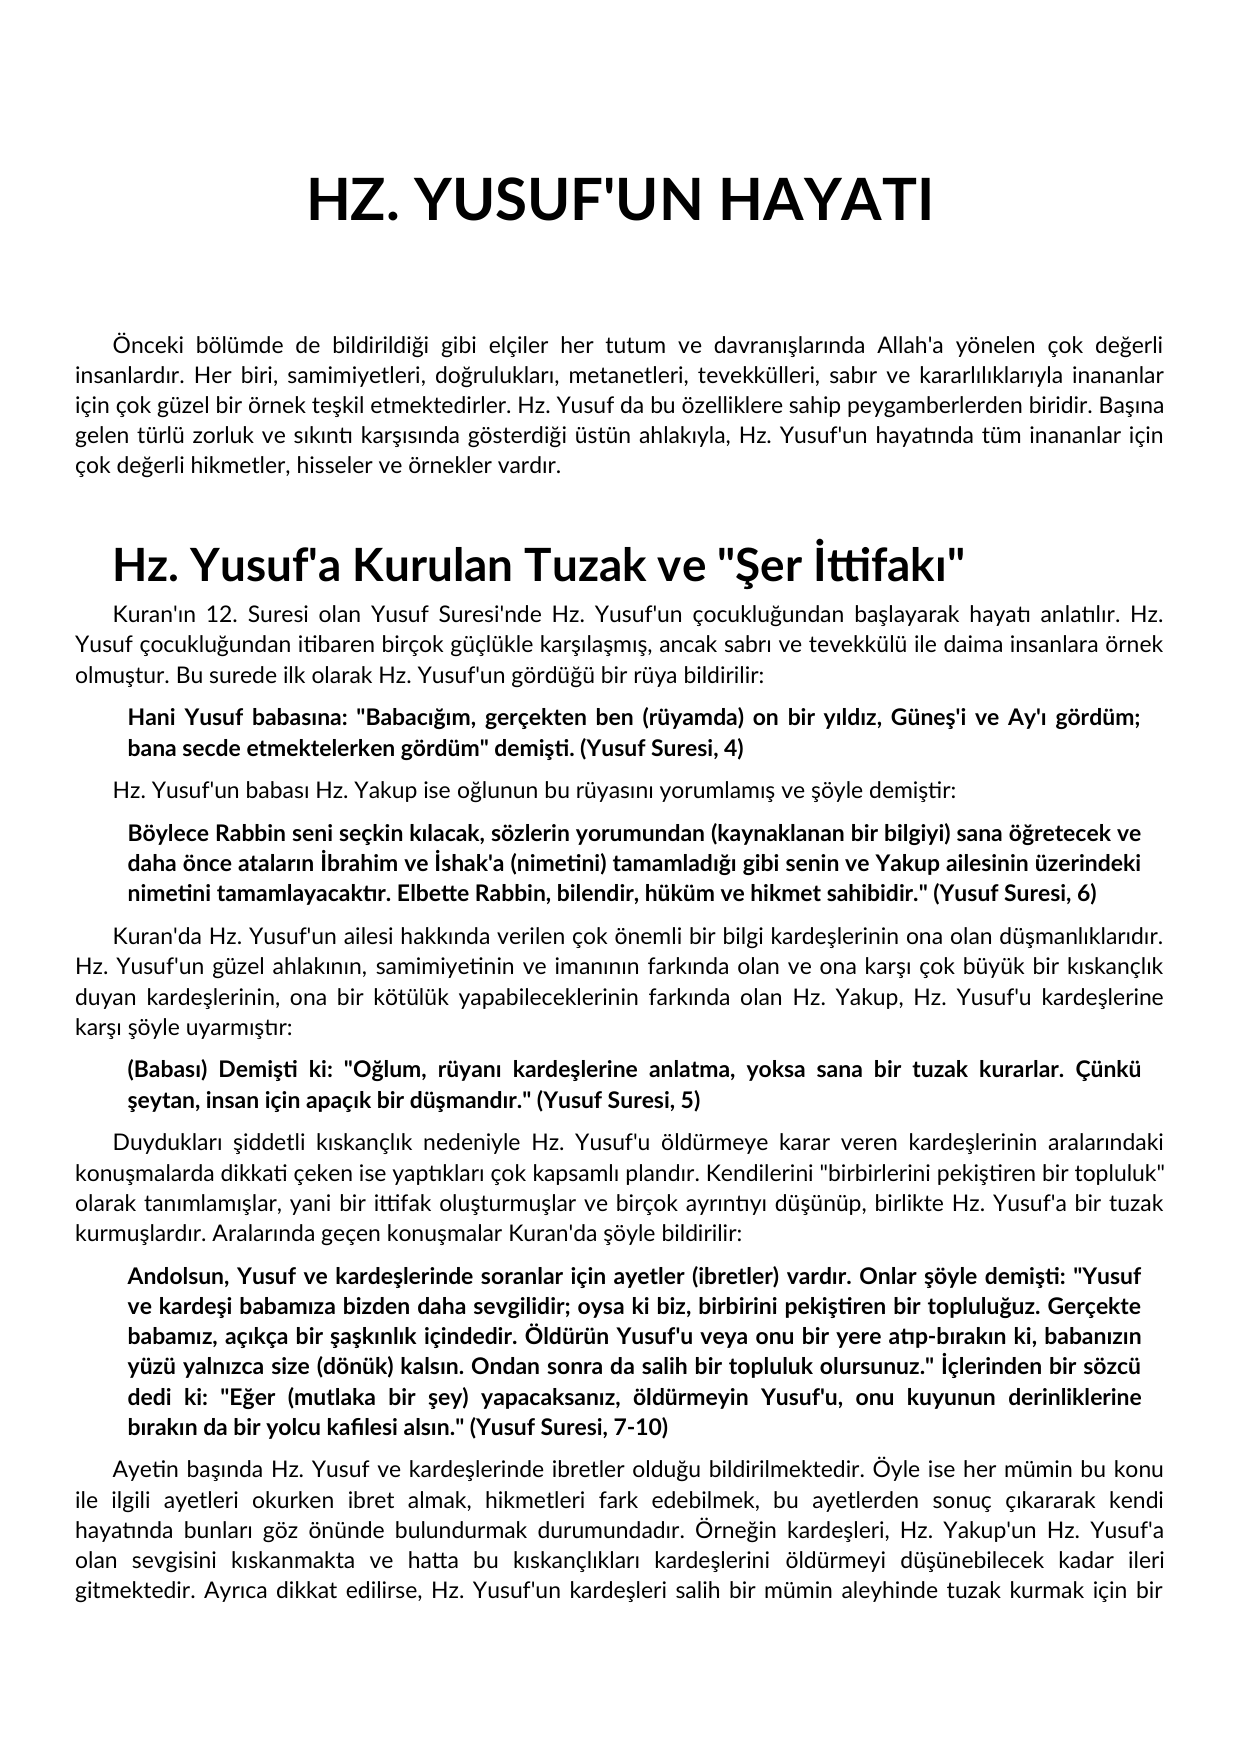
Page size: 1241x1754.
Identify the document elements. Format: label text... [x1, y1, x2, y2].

text (Babası) Demişti ki: "Oğlum, rüyanı kardeşlerine anlatma, yoksa sana bir tuzak kurarlar. Çünkü şeytan, insan için apaçık bir düşmandır." (Yusuf Suresi, 5) [127, 1055, 1143, 1113]
text Kuran'ın 12. Suresi olan Yusuf Suresi'nde Hz. Yusuf'un çocukluğundan başlayarak hayatı anlatılır. Hz. Yusuf çocukluğundan itibaren birçok güçlükle karşılaşmış, ancak sabrı ve tevekkülü ile daima insanlara örnek olmuştur. Bu surede ilk olarak Hz. Yusuf'un gördüğü bir rüya bildirilir: [75, 600, 1165, 688]
text Kuran'da Hz. Yusuf'un ailesi hakkında verilen çok önemli bir bilgi kardeşlerinin ona olan düşmanlıklarıdır. Hz. Yusuf'un güzel ahlakının, samimiyetinin ve imanının farkında olan ve ona karşı çok büyük bir kıskançlık duyan kardeşlerinin, ona bir kötülük yapabileceklerinin farkında olan Hz. Yakup, Hz. Yusuf'u kardeşlerine karşı şöyle uyarmıştır: [75, 922, 1165, 1040]
text Böylece Rabbin seni seçkin kılacak, sözlerin yorumundan (kaynaklanan bir bilgiyi) sana öğretecek ve daha önce ataların İbrahim ve İshak'a (nimetini) tamamladığı gibi senin ve Yakup ailesinin üzerindeki nimetini tamamlayacaktır. Elbette Rabbin, bilendir, hüküm ve hikmet sahibidir." (Yusuf Suresi, 6) [127, 819, 1143, 907]
text Duydukları şiddetli kıskançlık nedeniyle Hz. Yusuf'u öldürmeye karar veren kardeşlerinin aralarındaki konuşmalarda dikkati çeken ise yaptıkları çok kapsamlı plandır. Kendilerini "birbirlerini pekiştiren bir topluluk" olarak tanımlamışlar, yani bir ittifak oluşturmuşlar ve birçok ayrıntıyı düşünüp, birlikte Hz. Yusuf'a bir tuzak kurmuşlardır. Aralarında geçen konuşmalar Kuran'da şöyle bildirilir: [75, 1128, 1165, 1246]
text Andolsun, Yusuf ve kardeşlerinde soranlar için ayetler (ibretler) vardır. Onlar şöyle demişti: "Yusuf ve kardeşi babamıza bizden daha sevgilidir; oysa ki biz, birbirini pekiştiren bir topluluğuz. Gerçekte babamız, açıkça bir şaşkınlık içindedir. Öldürün Yusuf'u veya onu bir yere atıp-bırakın ki, babanızın yüzü yalnızca size (dönük) kalsın. Ondan sonra da salih bir topluluk olursunuz." İçlerinden bir sözcü dedi ki: "Eğer (mutlaka bir şey) yapacaksanız, öldürmeyin Yusuf'u, onu kuyunun derinliklerine bırakın da bir yolcu kafilesi alsın." (Yusuf Suresi, 7-10) [127, 1261, 1143, 1440]
text Hz. Yusuf'un babası Hz. Yakup ise oğlunun bu rüyasını yorumlamış ve şöyle demiştir: [75, 776, 1165, 803]
text Ayetin başında Hz. Yusuf ve kardeşlerinde ibretler olduğu bildirilmektedir. Öyle ise her mümin bu konu ile ilgili ayetleri okurken ibret almak, hikmetleri fark edebilmek, bu ayetlerden sonuç çıkararak kendi hayatında bunları göz önünde bulundurmak durumundadır. Örneğin kardeşleri, Hz. Yakup'un Hz. Yusuf'a olan sevgisini kıskanmakta ve hatta bu kıskançlıkları kardeşlerini öldürmeyi düşünebilecek kadar ileri gitmektedir. Ayrıca dikkat edilirse, Hz. Yusuf'un kardeşleri salih bir mümin aleyhinde tuzak kurmak için bir [75, 1455, 1165, 1603]
subtitle Hz. Yusuf'a Kurulan Tuzak ve "Şer İttifakı" [112, 537, 1165, 592]
text Hani Yusuf babasına: "Babacığım, gerçekten ben (rüyamda) on bir yıldız, Güneş'i ve Ay'ı gördüm; bana secde etmektelerken gördüm" demişti. (Yusuf Suresi, 4) [127, 703, 1143, 761]
text Önceki bölümde de bildirildiği gibi elçiler her tutum ve davranışlarında Allah'a yönelen çok değerli insanlardır. Her biri, samimiyetleri, doğrulukları, metanetleri, tevekkülleri, sabır ve kararlılıklarıyla inananlar için çok güzel bir örnek teşkil etmektedirler. Hz. Yusuf da bu özelliklere sahip peygamberlerden biridir. Başına gelen türlü zorluk ve sıkıntı karşısında gösterdiği üstün ahlakıyla, Hz. Yusuf'un hayatında tüm inananlar için çok değerli hikmetler, hisseler ve örnekler vardır. [75, 330, 1165, 479]
subtitle HZ. YUSUF'UN HAYATI [75, 162, 1165, 232]
